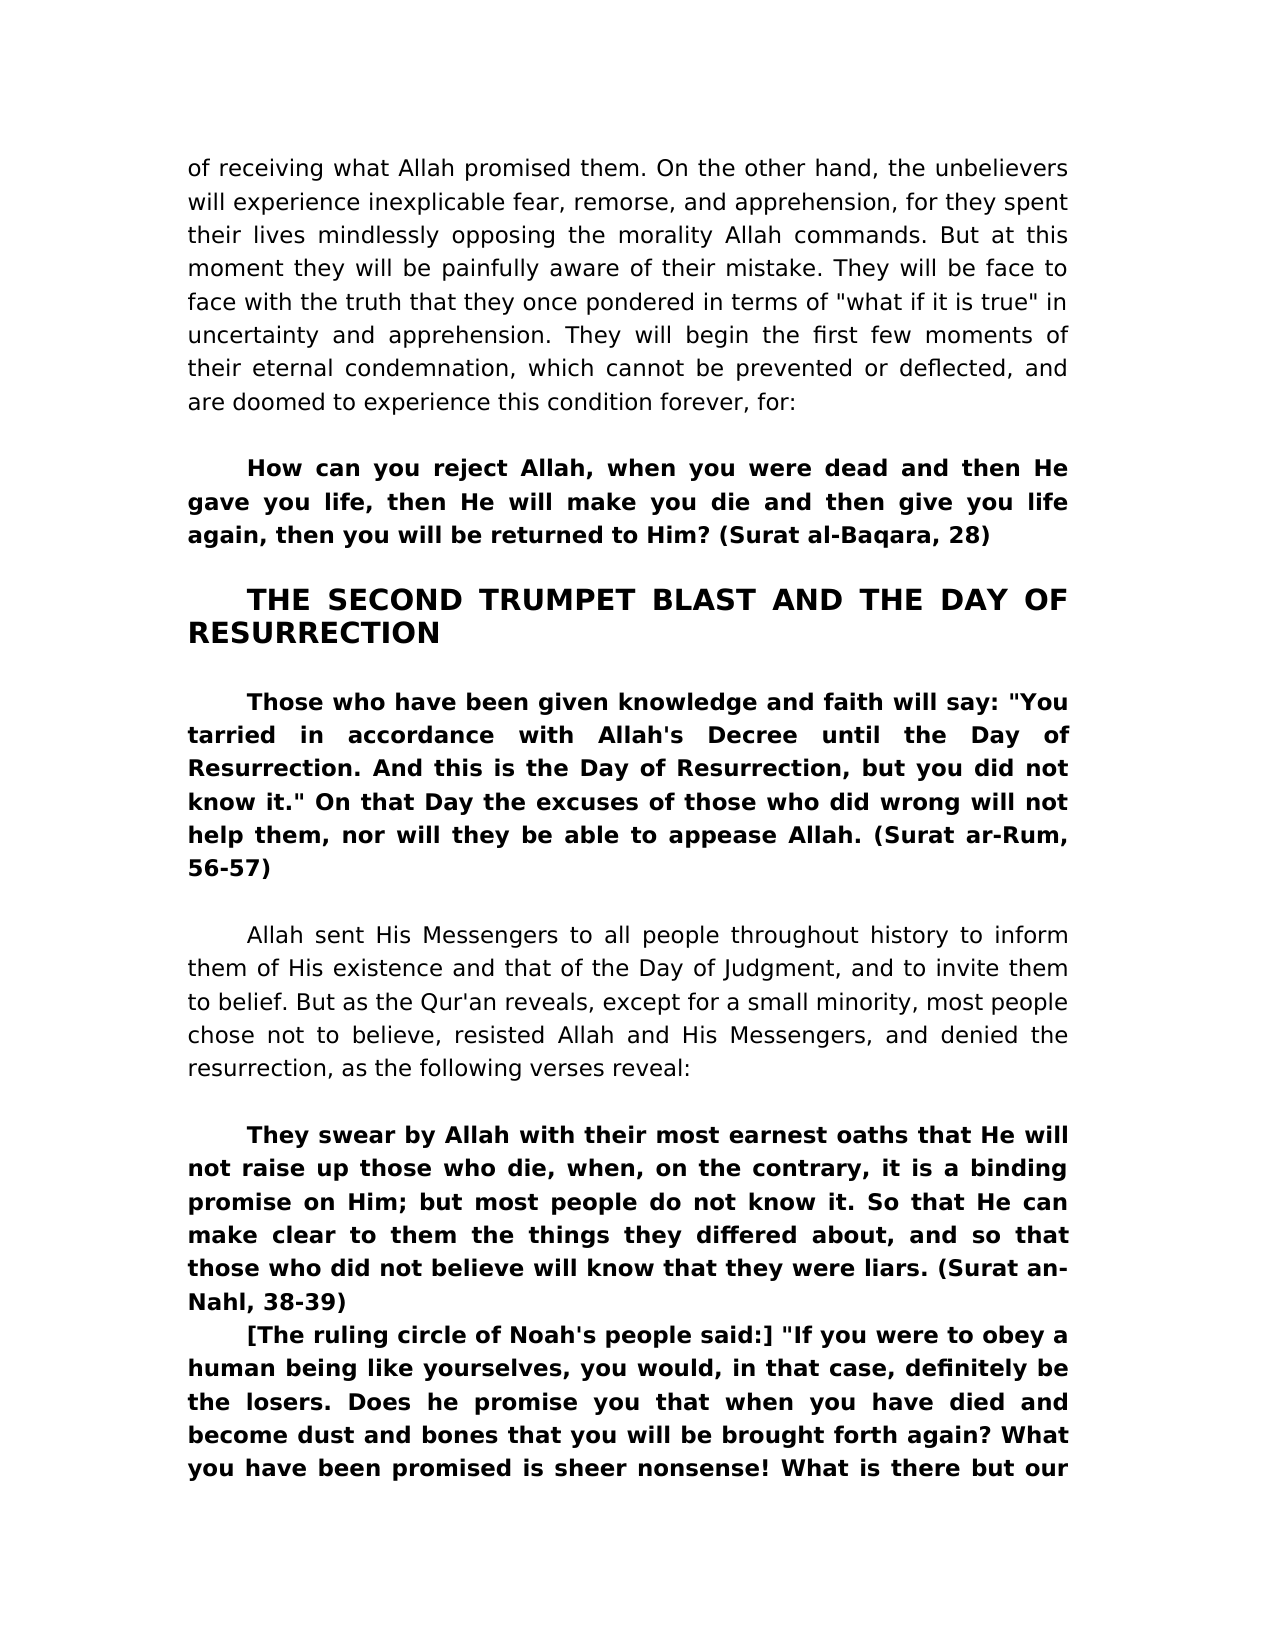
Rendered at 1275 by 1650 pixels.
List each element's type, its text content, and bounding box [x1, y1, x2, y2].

text How can you reject Allah, when you were dead and then He gave you life, then He will make you die and then give you life again, then you will be returned to Him? (Surat al-Baqara, 28) [187, 450, 1070, 550]
text Those who have been given knowledge and faith will say: "You tarried in accordance with Allah's Decree until the Day of Resurrection. And this is the Day of Resurrection, but you did not know it." On that Day the excuses of those who did wrong will not help them, nor will they be able to appease Allah. (Surat ar-Rum, 56-57) [187, 683, 1070, 883]
text Allah sent His Messengers to all people throughout history to inform them of His existence and that of the Day of Judgment, and to invite them to belief. But as the Qur'an reveals, except for a small minority, most people chose not to believe, resisted Allah and His Messengers, and denied the resurrection, as the following verses reveal: [187, 917, 1070, 1083]
text [The ruling circle of Noah's people said:] "If you were to obey a human being like yourselves, you would, in that case, definitely be the losers. Does he promise you that when you have died and become dust and bones that you will be brought forth again? What you have been promised is sheer nonsense! What is there but our [187, 1317, 1070, 1483]
text They swear by Allah with their most earnest oaths that He will not raise up those who die, when, on the contrary, it is a binding promise on Him; but most people do not know it. So that He can make clear to them the things they differed about, and so that those who did not believe will know that they were liars. (Surat an-Nahl, 38-39) [187, 1117, 1070, 1317]
text of receiving what Allah promised them. On the other hand, the unbelievers will experience inexplicable fear, remorse, and apprehension, for they spent their lives mindlessly opposing the morality Allah commands. But at this moment they will be painfully aware of their mistake. They will be face to face with the truth that they once pondered in terms of "what if it is true" in uncertainty and apprehension. They will begin the first few moments of their eternal condemnation, which cannot be prevented or deflected, and are doomed to experience this condition forever, for: [187, 150, 1070, 417]
text THE SECOND TRUMPET BLAST AND THE DAY OF RESURRECTION [187, 583, 1070, 650]
